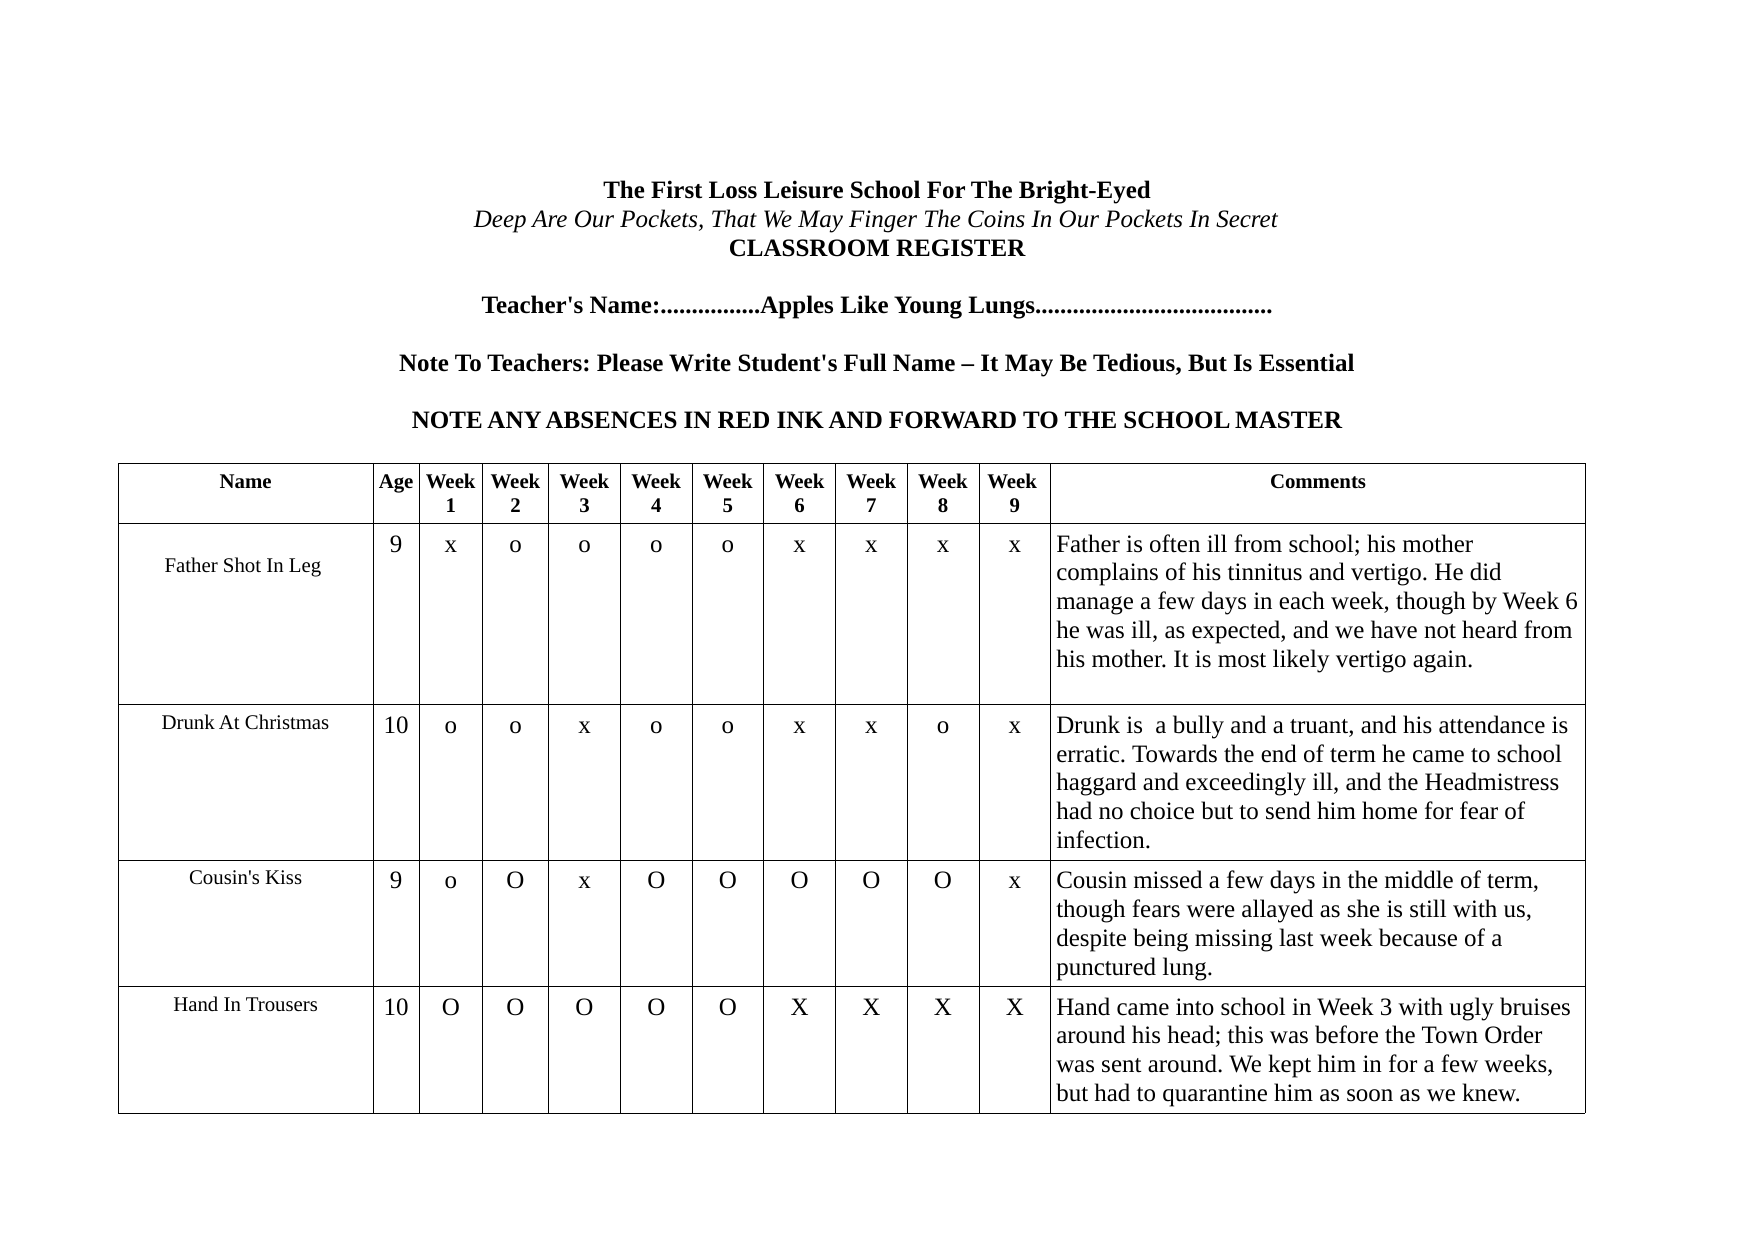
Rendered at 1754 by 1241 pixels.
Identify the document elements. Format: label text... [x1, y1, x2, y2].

table_cell x [764, 524, 835, 704]
table_cell x [836, 524, 907, 704]
table_cell O [483, 861, 548, 986]
table_cell O [764, 861, 835, 986]
table_cell O [621, 987, 692, 1113]
table_cell x [980, 861, 1050, 986]
table_cell x [549, 705, 620, 859]
table_cell o [420, 705, 482, 859]
table_cell x [980, 705, 1050, 859]
table_cell Hand came into school in Week 3 with ugly bruises around his head; this was before the Town Order was sent around. We kept him in for a few weeks, but had to quarantine him as soon as we knew. [1051, 987, 1585, 1113]
table_cell x [980, 524, 1050, 704]
table_cell O [420, 987, 482, 1113]
table_cell x [764, 705, 835, 859]
table_cell X [980, 987, 1050, 1113]
table_cell O [621, 861, 692, 986]
text CLASSROOM REGISTER [118, 233, 1636, 262]
table_cell 10 [374, 705, 419, 859]
table_cell Father is often ill from school; his mother complains of his tinnitus and vertigo. He did manage a few days in each week, though by Week 6 he was ill, as expected, and we have not heard from his mother. It is most likely vertigo again. [1051, 524, 1585, 704]
table_header Week 9 [980, 464, 1050, 523]
table_cell O [693, 861, 763, 986]
table_cell o [621, 524, 692, 704]
table_cell o [483, 524, 548, 704]
table_cell o [693, 524, 763, 704]
table_header Comments [1051, 464, 1585, 523]
table_cell Drunk At Christmas [119, 705, 373, 859]
table_cell x [836, 705, 907, 859]
table_cell X [764, 987, 835, 1113]
table_header Week 3 [549, 464, 620, 523]
table_cell o [908, 705, 979, 859]
table_cell X [908, 987, 979, 1113]
table_header Week 2 [483, 464, 548, 523]
table_cell o [483, 705, 548, 859]
text Teacher's Name:................Apples Like Young Lungs...................................... [118, 291, 1636, 319]
table_cell Father Shot In Leg [119, 524, 373, 704]
table_cell 10 [374, 987, 419, 1113]
table_cell O [693, 987, 763, 1113]
table_cell O [483, 987, 548, 1113]
text Note To Teachers: Please Write Student's Full Name – It May Be Tedious, But Is Essential [118, 348, 1636, 377]
table_cell O [836, 861, 907, 986]
table_cell Hand In Trousers [119, 987, 373, 1113]
table_header Week 7 [836, 464, 907, 523]
table_header Week 6 [764, 464, 835, 523]
table_cell 9 [374, 524, 419, 704]
table_header Week 5 [693, 464, 763, 523]
table_cell O [549, 987, 620, 1113]
table_cell o [420, 861, 482, 986]
table_header Name [119, 464, 373, 523]
table_cell 9 [374, 861, 419, 986]
table_header Age [374, 464, 419, 523]
table_cell Cousin missed a few days in the middle of term, though fears were allayed as she is still with us, despite being missing last week because of a punctured lung. [1051, 861, 1585, 986]
table_cell X [836, 987, 907, 1113]
text The First Loss Leisure School For The Bright-Eyed [118, 176, 1636, 204]
text Deep Are Our Pockets, That We May Finger The Coins In Our Pockets In Secret [118, 204, 1636, 233]
table_header Week 4 [621, 464, 692, 523]
table_cell Drunk is a bully and a truant, and his attendance is erratic. Towards the end of term he came to school haggard and exceedingly ill, and the Headmistress had no choice but to send him home for fear of infection. [1051, 705, 1585, 859]
table_cell x [549, 861, 620, 986]
table_cell Cousin's Kiss [119, 861, 373, 986]
table_header Week 8 [908, 464, 979, 523]
table_cell O [908, 861, 979, 986]
table_cell o [621, 705, 692, 859]
table_cell x [908, 524, 979, 704]
text NOTE ANY ABSENCES IN RED INK AND FORWARD TO THE SCHOOL MASTER [118, 406, 1636, 434]
table_header Week 1 [420, 464, 482, 523]
table_cell x [420, 524, 482, 704]
table_cell o [693, 705, 763, 859]
table_cell o [549, 524, 620, 704]
